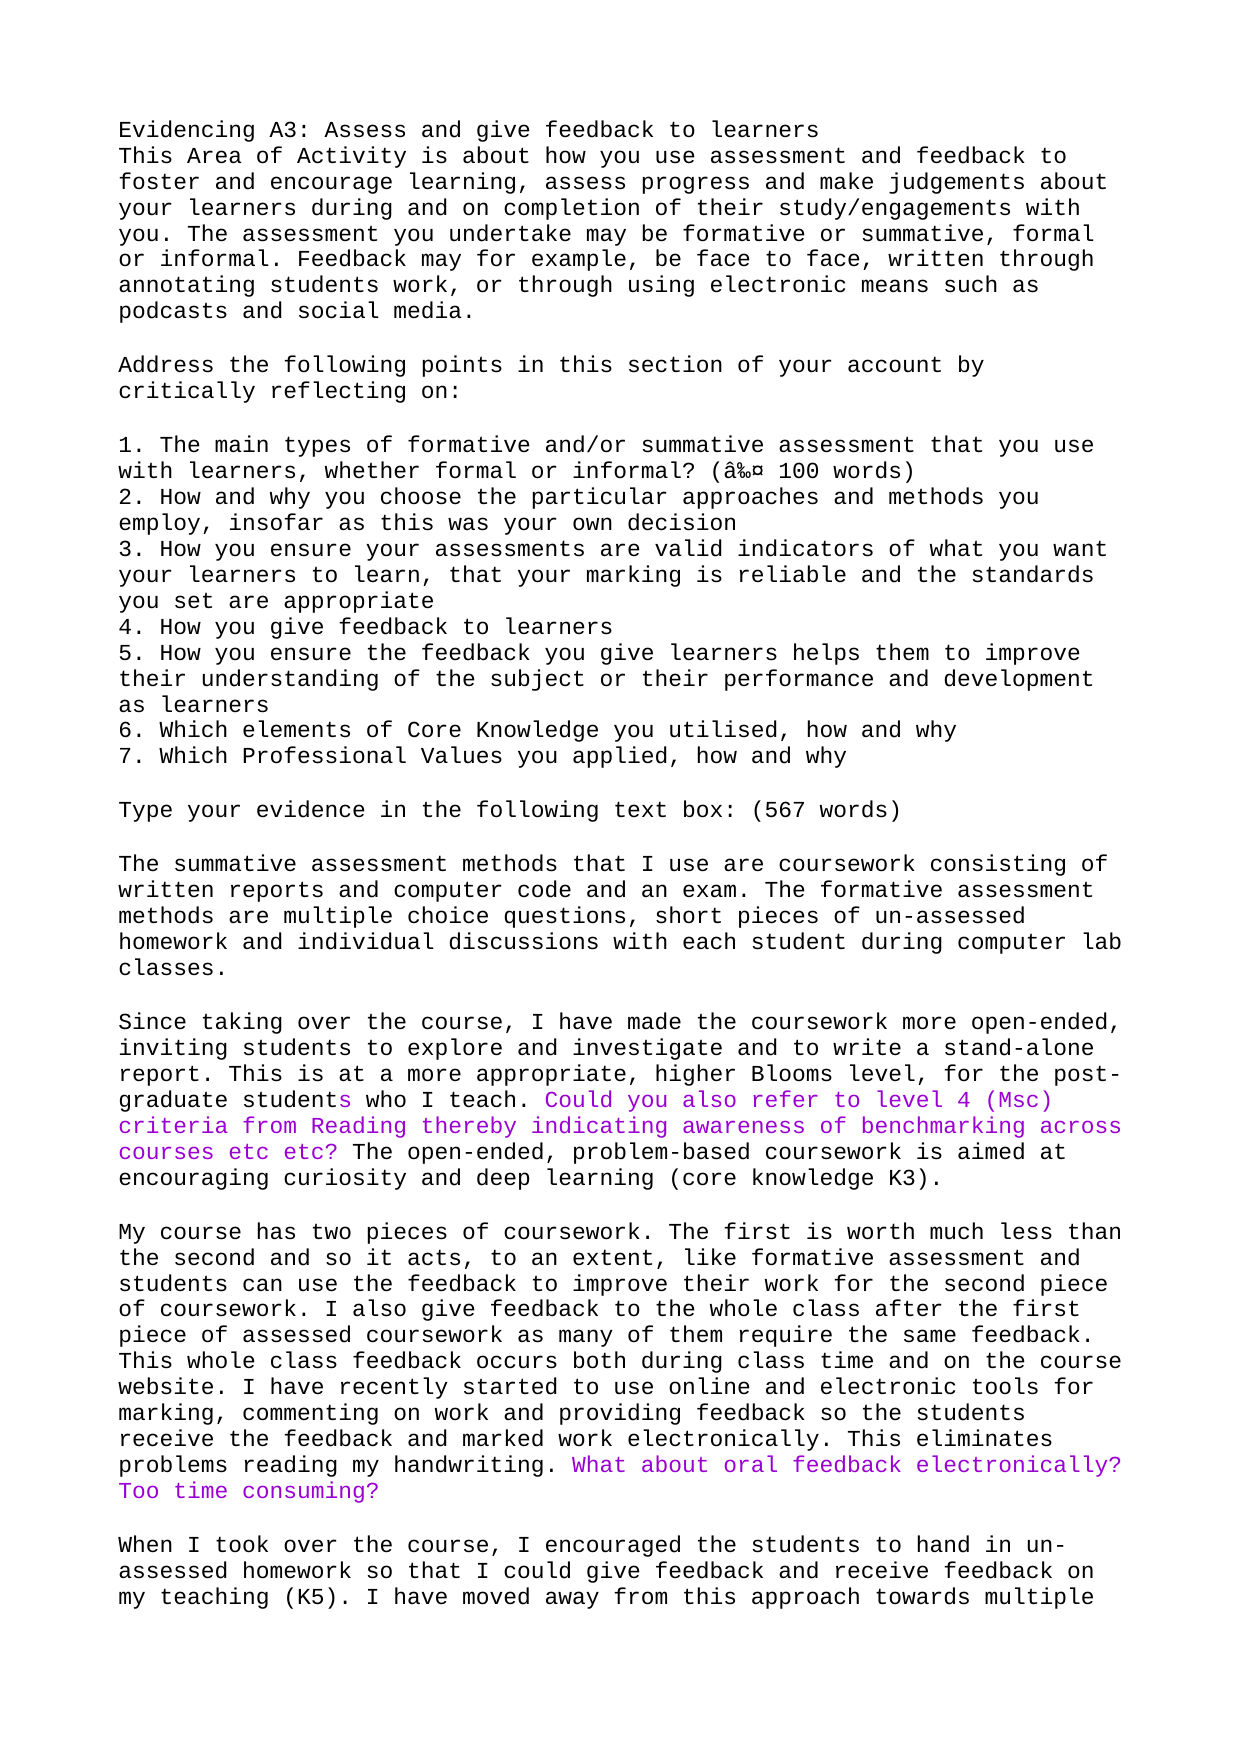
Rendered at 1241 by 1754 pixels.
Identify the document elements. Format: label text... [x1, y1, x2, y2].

text 4. How you give feedback to learners [118, 615, 1122, 641]
text 2. How and why you choose the particular approaches and methods you employ, insofar as this was your own decision [118, 485, 1122, 537]
text 1. The main types of formative and/or summative assessment that you use with learners, whether formal or informal? (â‰¤ 100 words) [118, 433, 1122, 485]
text 5. How you ensure the feedback you give learners helps them to improve their understanding of the subject or their performance and development as learners [118, 641, 1122, 719]
text My course has two pieces of coursework. The first is worth much less than the second and so it acts, to an extent, like formative assessment and students can use the feedback to improve their work for the second piece of coursework. I also give feedback to the whole class after the first piece of assessed coursework as many of them require the same feedback. This whole class feedback occurs both during class time and on the course website. I have recently started to use online and electronic tools for marking, commenting on work and providing feedback so the students receive the feedback and marked work electronically. This eliminates problems reading my handwriting. What about oral feedback electronically? Too time consuming? [118, 1220, 1122, 1505]
text Evidencing A3: Assess and give feedback to learners [118, 118, 1122, 144]
text Type your evidence in the following text box: (567 words) [118, 799, 1122, 825]
text 6. Which elements of Core Knowledge you utilised, how and why [118, 719, 1122, 745]
text When I took over the course, I encouraged the students to hand in un-assessed homework so that I could give feedback and receive feedback on my teaching (K5). I have moved away from this approach towards multiple [118, 1533, 1122, 1611]
text This Area of Activity is about how you use assessment and feedback to foster and encourage learning, assess progress and make judgements about your learners during and on completion of their study/engagements with you. The assessment you undertake may be formative or summative, formal or informal. Feedback may for example, be face to face, written through annotating students work, or through using electronic means such as podcasts and social media. [118, 144, 1122, 326]
text The summative assessment methods that I use are coursework consisting of written reports and computer code and an exam. The formative assessment methods are multiple choice questions, short pieces of un-assessed homework and individual discussions with each student during computer lab classes. [118, 853, 1122, 982]
text Address the following points in this section of your account by critically reflecting on: [118, 354, 1122, 406]
text Since taking over the course, I have made the coursework more open-ended, inviting students to explore and investigate and to write a stand-alone report. This is at a more appropriate, higher Blooms level, for the post-graduate students who I teach. Could you also refer to level 4 (Msc) criteria from Reading thereby indicating awareness of benchmarking across courses etc etc? The open-ended, problem-based coursework is aimed at encouraging curiosity and deep learning (core knowledge K3). [118, 1010, 1122, 1192]
text 7. Which Professional Values you applied, how and why [118, 745, 1122, 771]
text 3. How you ensure your assessments are valid indicators of what you want your learners to learn, that your marking is reliable and the standards you set are appropriate [118, 537, 1122, 615]
